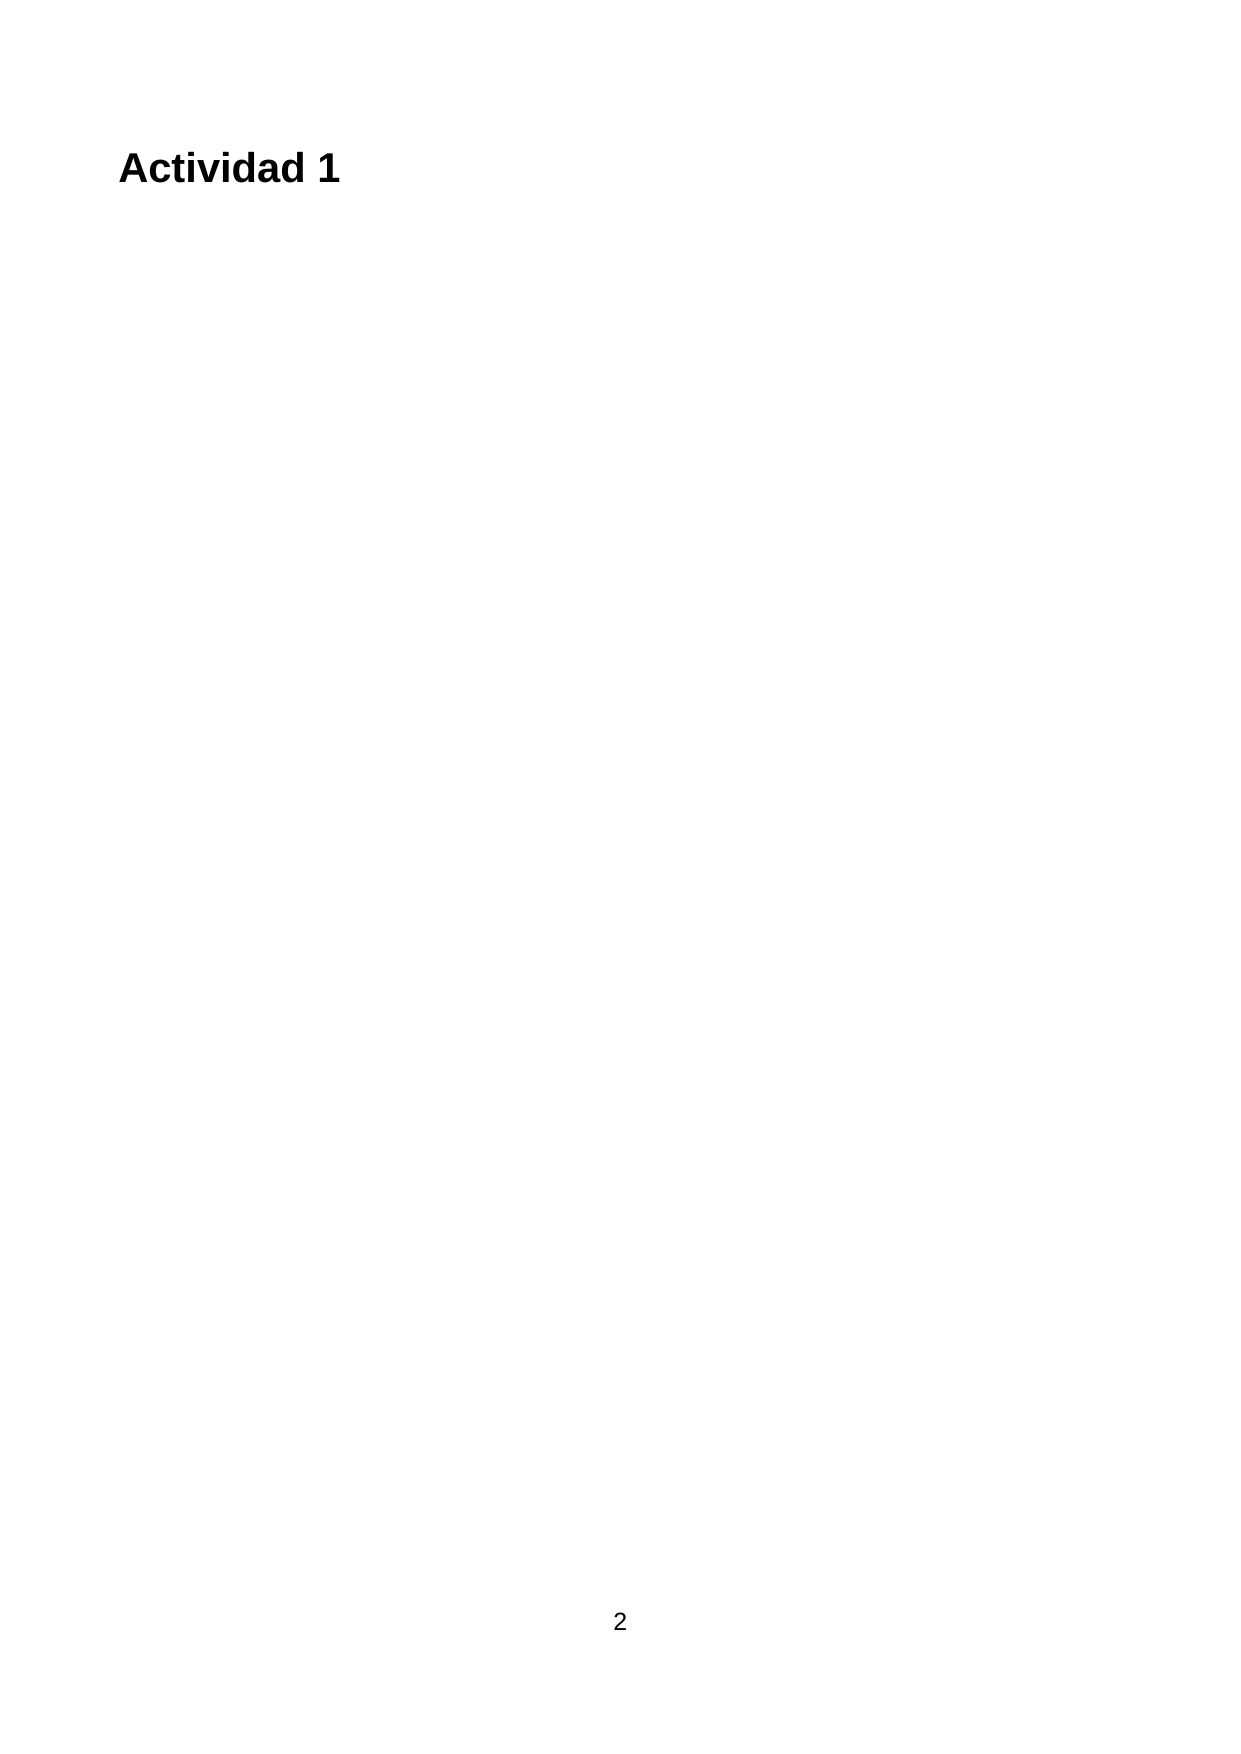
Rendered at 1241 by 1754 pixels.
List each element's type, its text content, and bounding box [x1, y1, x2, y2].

subtitle Actividad 1 [118, 143, 1122, 191]
